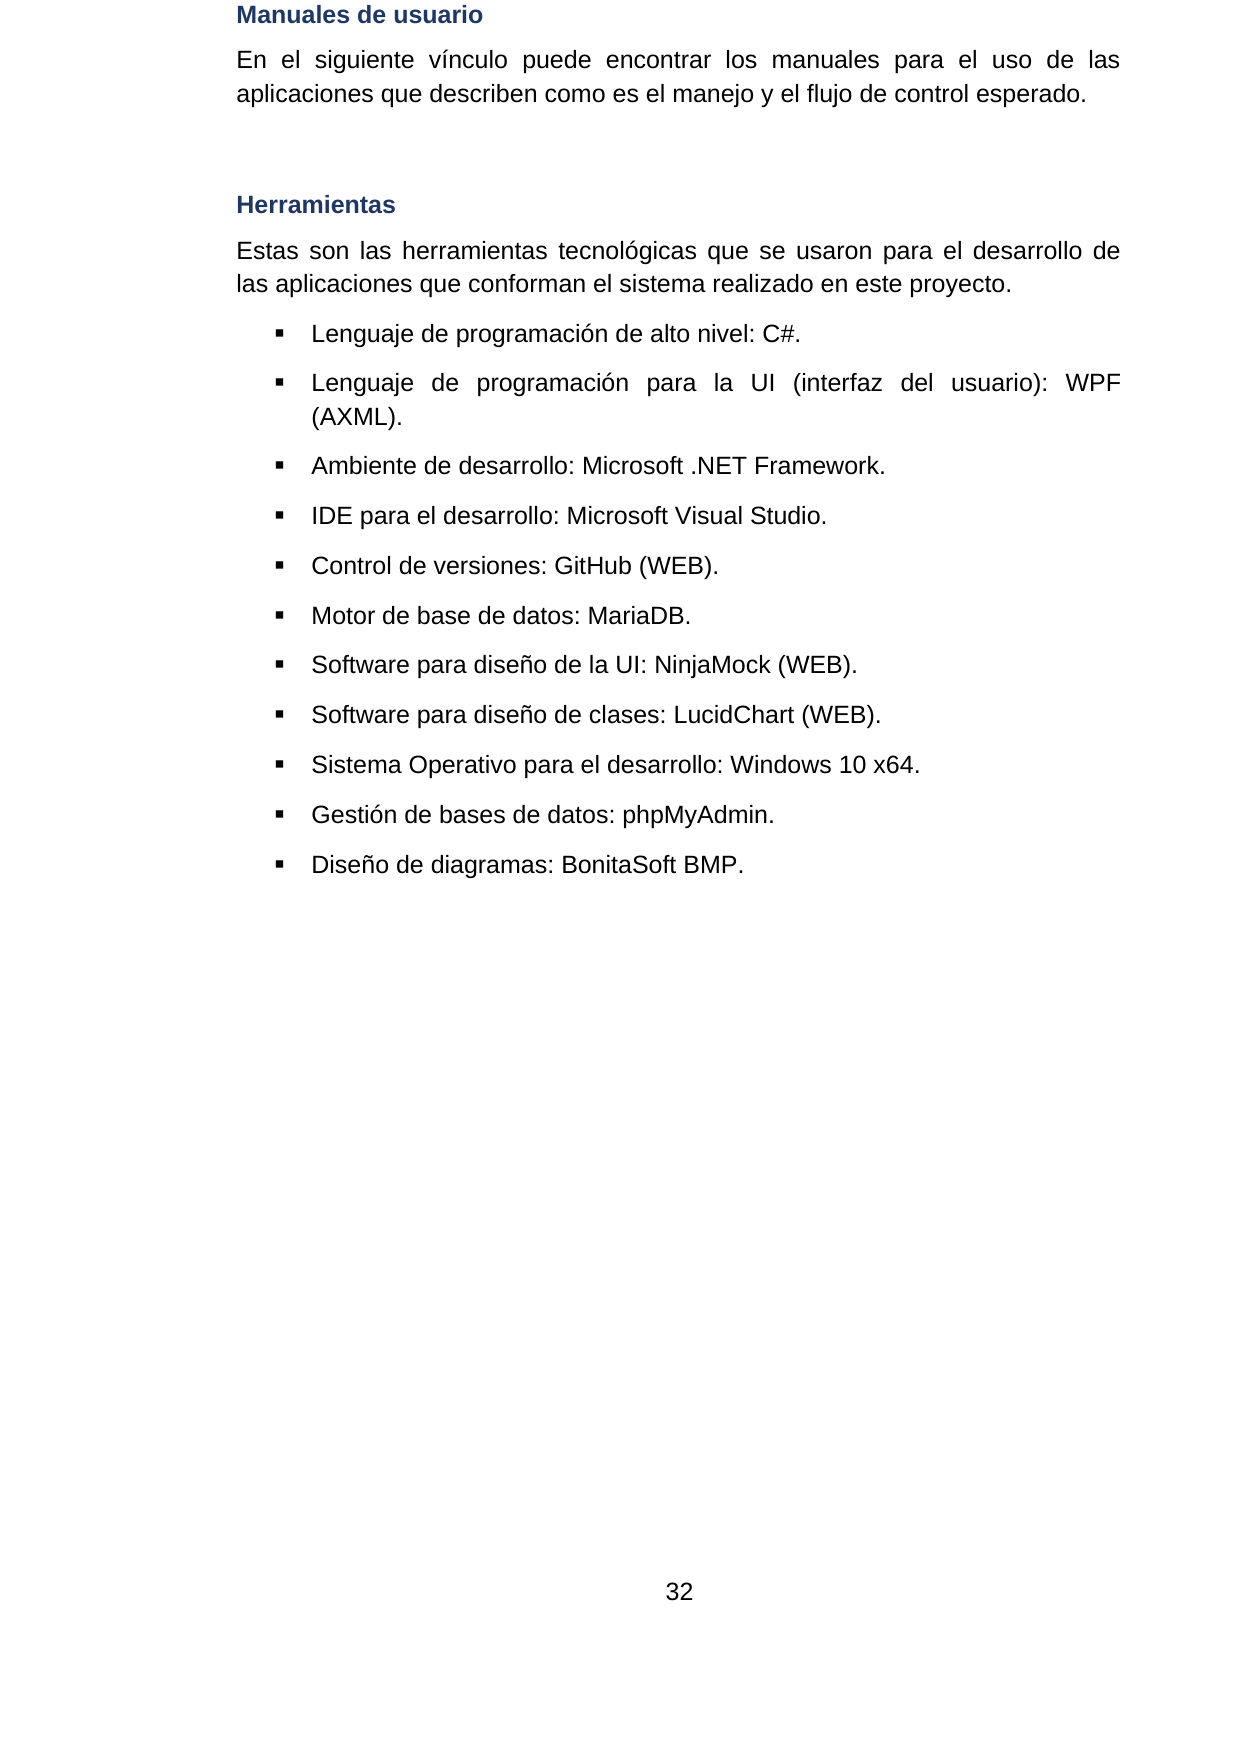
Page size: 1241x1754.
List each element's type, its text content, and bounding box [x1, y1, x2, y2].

list Software para diseño de la UI: NinjaMock (WEB). [274, 650, 1122, 679]
list Diseño de diagramas: BonitaSoft BMP. [274, 849, 1122, 878]
list Software para diseño de clases: LucidChart (WEB). [274, 700, 1122, 729]
subtitle Manuales de usuario [236, 0, 1122, 29]
text En el siguiente vínculo puede encontrar los manuales para el uso de las aplicaciones que describen como es el manejo y el flujo de control esperado. [236, 46, 1122, 107]
list Control de versiones: GitHub (WEB). [274, 551, 1122, 580]
list Motor de base de datos: MariaDB. [274, 601, 1122, 629]
subtitle Herramientas [236, 190, 1122, 219]
list Ambiente de desarrollo: Microsoft .NET Framework. [274, 451, 1122, 480]
list Lenguaje de programación para la UI (interfaz del usuario): WPF (AXML). [274, 368, 1122, 430]
list Lenguaje de programación de alto nivel: C#. [274, 319, 1122, 347]
text Estas son las herramientas tecnológicas que se usaron para el desarrollo de las aplicaciones que conforman el sistema realizado en este proyecto. [236, 236, 1122, 298]
list Gestión de bases de datos: phpMyAdmin. [274, 800, 1122, 829]
list IDE para el desarrollo: Microsoft Visual Studio. [274, 501, 1122, 530]
list Sistema Operativo para el desarrollo: Windows 10 x64. [274, 750, 1122, 779]
